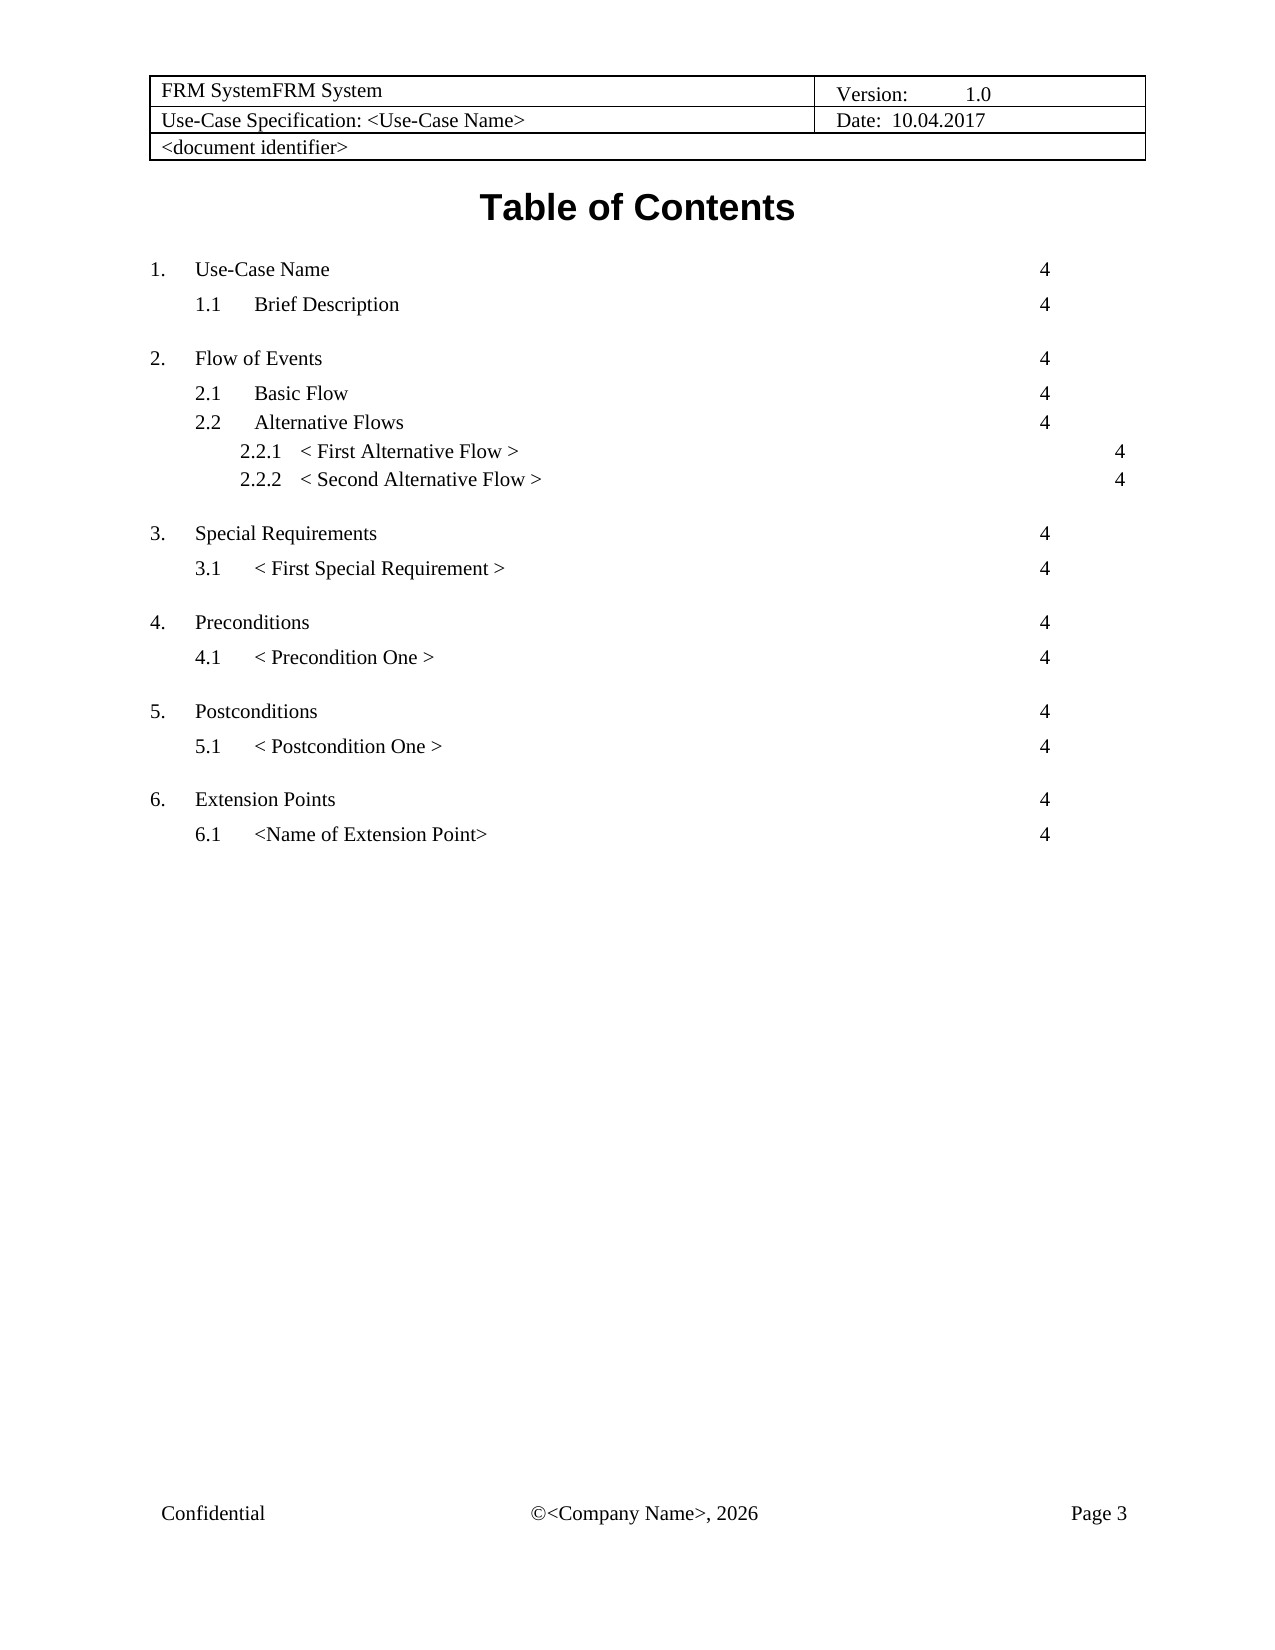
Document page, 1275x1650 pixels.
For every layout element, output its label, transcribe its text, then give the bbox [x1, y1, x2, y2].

text 3. Special Requirements 4 [150, 517, 1050, 546]
text 2.2.1 < First Alternative Flow > 4 [240, 435, 1125, 463]
text 5.1 < Postcondition One > 4 [195, 730, 1050, 758]
text 2.2 Alternative Flows 4 [195, 406, 1050, 435]
title Table of Contents [150, 185, 1125, 228]
text 6. Extension Points 4 [150, 783, 1050, 812]
text 6.1 <Name of Extension Point> 4 [195, 818, 1050, 847]
text 2.2.2 < Second Alternative Flow > 4 [240, 463, 1125, 492]
text 1.1 Brief Description 4 [195, 288, 1050, 317]
text 4. Preconditions 4 [150, 606, 1050, 635]
text 5. Postconditions 4 [150, 695, 1050, 723]
text 1. Use-Case Name 4 [150, 253, 1050, 282]
text 2.1 Basic Flow 4 [195, 377, 1050, 406]
text 2. Flow of Events 4 [150, 342, 1050, 371]
text 4.1 < Precondition One > 4 [195, 641, 1050, 670]
text 3.1 < First Special Requirement > 4 [195, 552, 1050, 581]
